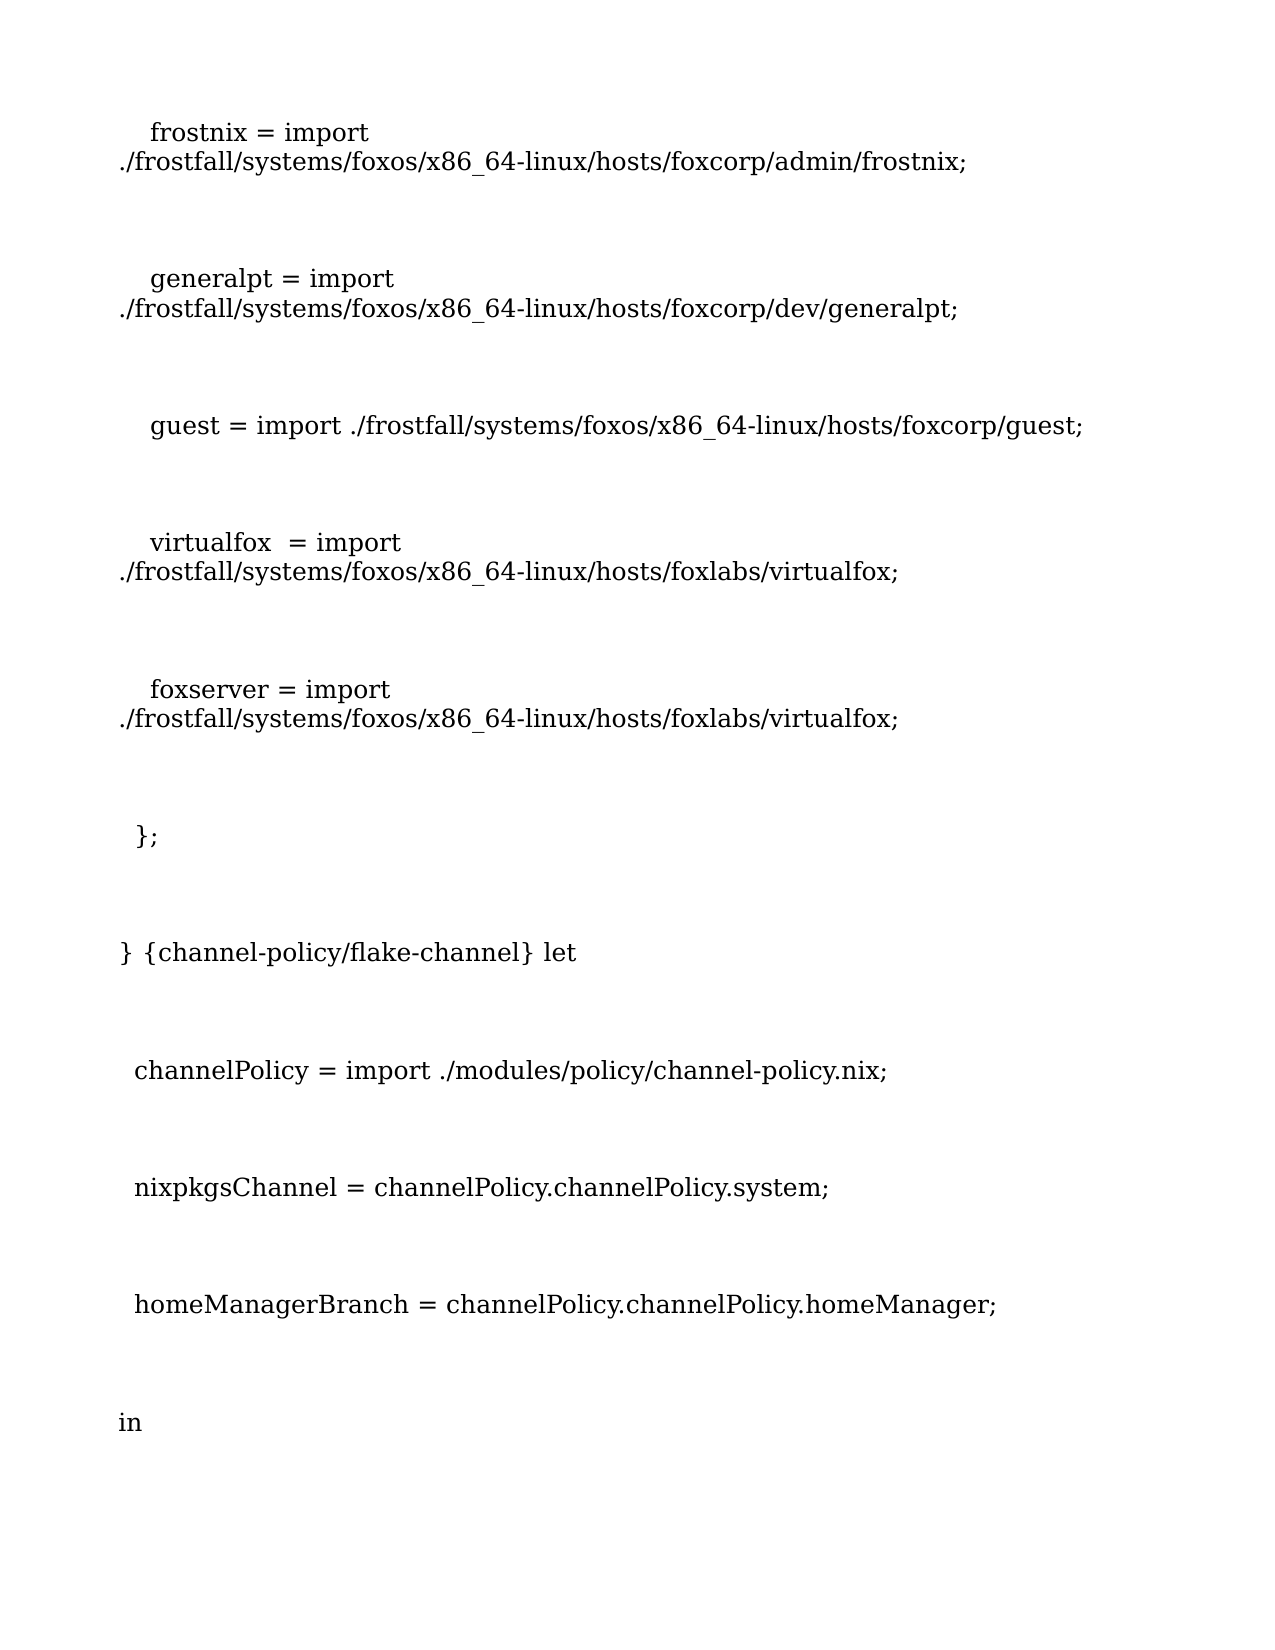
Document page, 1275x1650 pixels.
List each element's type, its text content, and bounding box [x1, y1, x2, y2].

text nixpkgsChannel = channelPolicy.channelPolicy.system; [118, 1173, 1157, 1202]
text homeManagerBranch = channelPolicy.channelPolicy.homeManager; [118, 1290, 1157, 1319]
text channelPolicy = import ./modules/policy/channel-policy.nix; [118, 1056, 1157, 1085]
text in [118, 1408, 1157, 1437]
text virtualfox = import ./frostfall/systems/foxos/x86_64-linux/hosts/foxlabs/virtualfox; [118, 528, 1157, 587]
text }; [118, 821, 1157, 850]
text guest = import ./frostfall/systems/foxos/x86_64-linux/hosts/foxcorp/guest; [118, 411, 1157, 440]
text frostnix = import ./frostfall/systems/foxos/x86_64-linux/hosts/foxcorp/admin/frostnix; [118, 118, 1157, 176]
text } {channel-policy/flake-channel} let [118, 938, 1157, 968]
text generalpt = import ./frostfall/systems/foxos/x86_64-linux/hosts/foxcorp/dev/generalpt; [118, 264, 1157, 323]
text foxserver = import ./frostfall/systems/foxos/x86_64-linux/hosts/foxlabs/virtualfox; [118, 675, 1157, 733]
